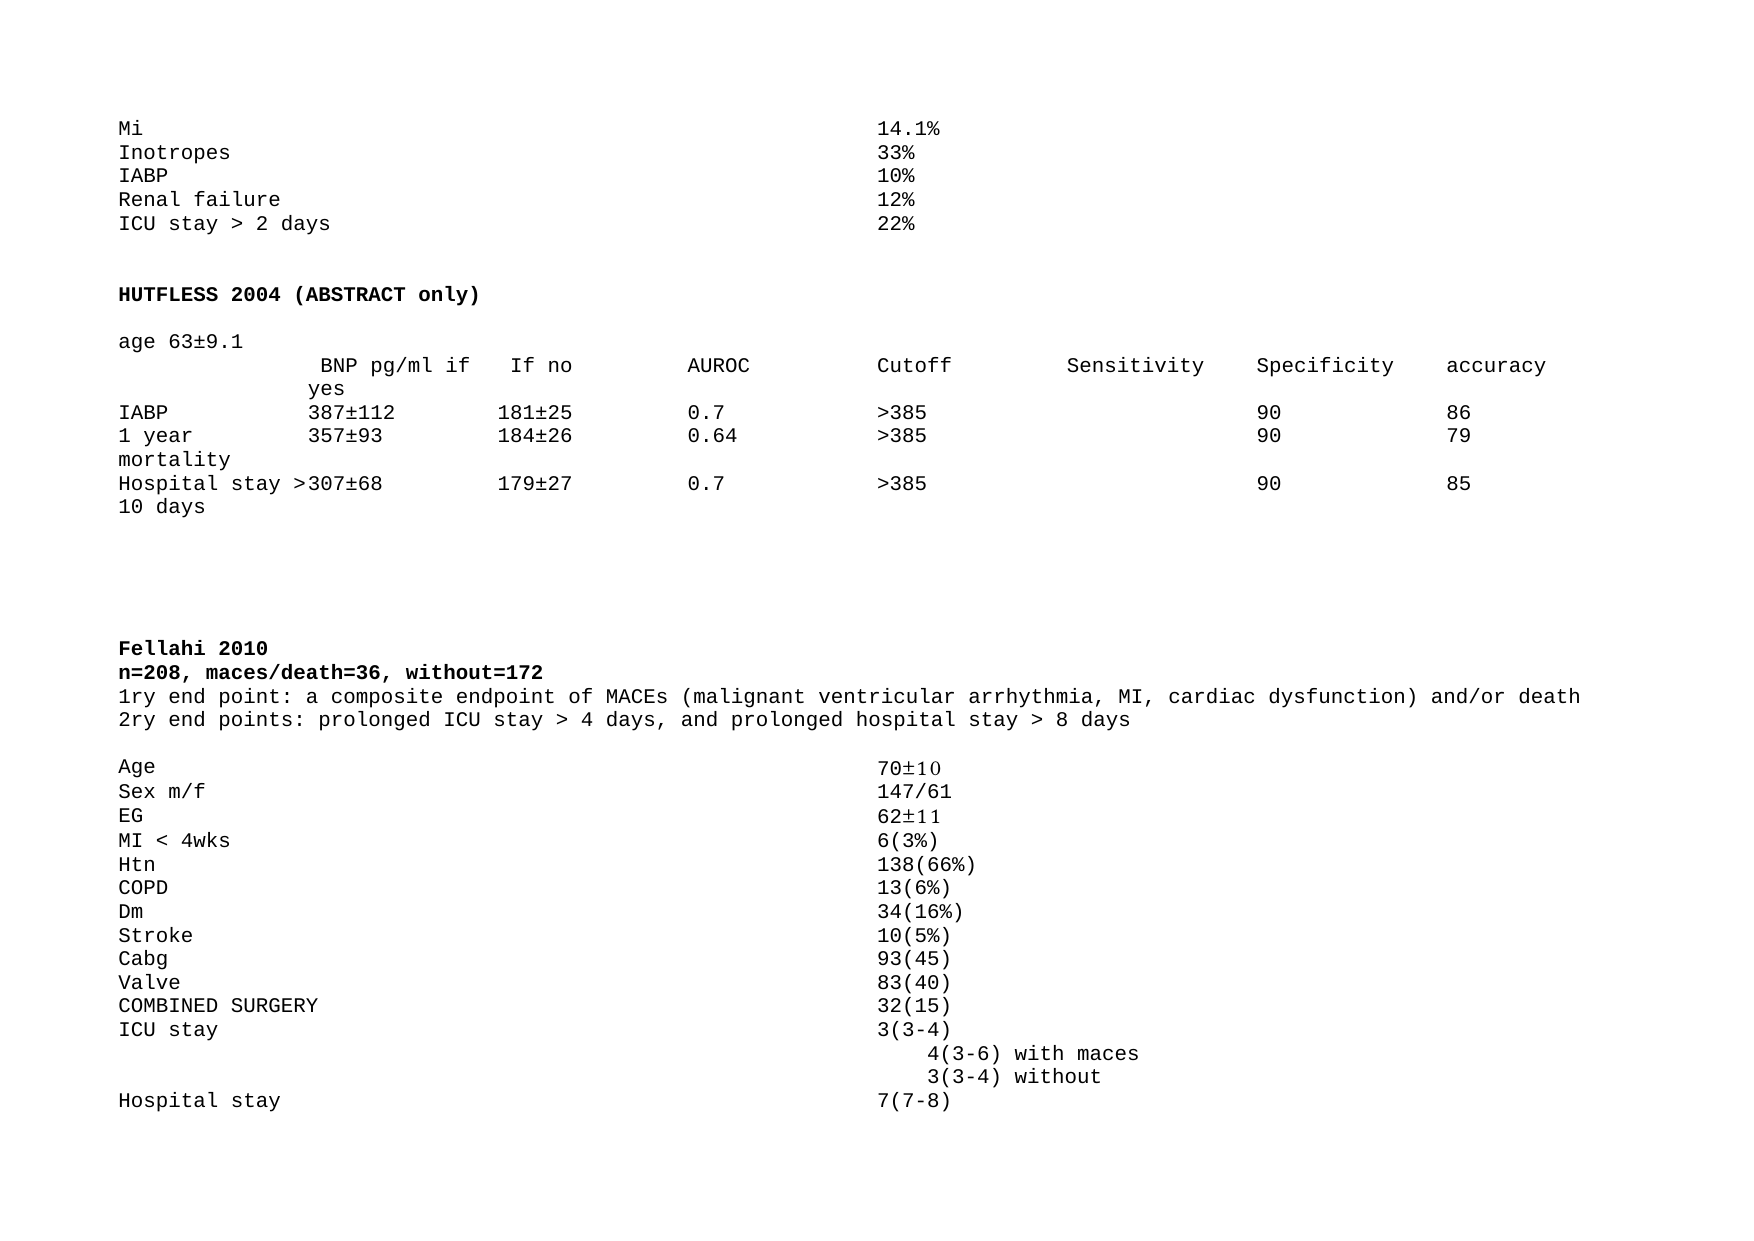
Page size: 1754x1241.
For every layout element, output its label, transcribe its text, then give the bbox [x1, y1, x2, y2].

table_cell IABP [118, 165, 877, 189]
table_cell 93(45) [877, 948, 1636, 972]
table_header Specificity [1256, 355, 1446, 402]
table_cell 3(3-4) 4(3-6) with maces 3(3-4) without [877, 1019, 1636, 1090]
table_cell Hospital stay [118, 1090, 877, 1114]
table_cell 14.1% [877, 118, 1636, 142]
table_cell 34(16%) [877, 901, 1636, 924]
table_cell 62±11 [877, 805, 1636, 830]
text HUTFLESS 2004 (ABSTRACT only) [118, 284, 1636, 307]
table_cell Valve [118, 972, 877, 996]
table_cell 6(3%) [877, 830, 1636, 854]
table_cell ICU stay [118, 1019, 877, 1090]
table_cell Cabg [118, 948, 877, 972]
table_cell [1067, 473, 1256, 520]
table_cell Sex m/f [118, 781, 877, 805]
table_header accuracy [1446, 355, 1636, 402]
table_cell >385 [877, 402, 1067, 426]
table_cell 147/61 [877, 781, 1636, 805]
text 2ry end points: prolonged ICU stay > 4 days, and prolonged hospital stay > 8 days [118, 709, 1636, 733]
table_cell 1 year mortality [118, 426, 308, 473]
text age 63±9.1 [118, 331, 1636, 354]
table_cell 0.7 [687, 402, 877, 426]
table_cell 86 [1446, 402, 1636, 426]
table_cell [1067, 426, 1256, 473]
table_cell Dm [118, 901, 877, 924]
table_header Cutoff [877, 355, 1067, 402]
table_cell ICU stay > 2 days [118, 213, 877, 236]
table_cell COPD [118, 877, 877, 901]
table_header Age [118, 757, 877, 781]
table_cell 387±112 [308, 402, 497, 426]
table_cell 357±93 [308, 426, 497, 473]
table_header 70±10 [877, 757, 1636, 781]
table_cell 90 [1256, 426, 1446, 473]
table_cell 90 [1256, 473, 1446, 520]
table_cell 307±68 [308, 473, 497, 520]
table_cell Inotropes [118, 142, 877, 165]
table_cell 22% [877, 213, 1636, 236]
table_cell 10% [877, 165, 1636, 189]
table_cell COMBINED SURGERY [118, 996, 877, 1019]
table_cell 181±25 [498, 402, 687, 426]
table_cell 13(6%) [877, 877, 1636, 901]
table_header AUROC [687, 355, 877, 402]
table_cell IABP [118, 402, 308, 426]
table_cell 138(66%) [877, 854, 1636, 877]
table_cell 90 [1256, 402, 1446, 426]
table_cell Renal failure [118, 189, 877, 213]
table_header Sensitivity [1067, 355, 1256, 402]
table_cell 33% [877, 142, 1636, 165]
table_cell 12% [877, 189, 1636, 213]
table_header [118, 355, 308, 402]
table_cell >385 [877, 426, 1067, 473]
table_cell Stroke [118, 925, 877, 948]
table_cell 79 [1446, 426, 1636, 473]
table_cell MI < 4wks [118, 830, 877, 854]
table_cell 83(40) [877, 972, 1636, 996]
table_cell Hospital stay > 10 days [118, 473, 308, 520]
table_cell 184±26 [498, 426, 687, 473]
table_header If no [498, 355, 687, 402]
text n=208, maces/death=36, without=172 [118, 662, 1636, 686]
table_cell 0.64 [687, 426, 877, 473]
table_cell 10(5%) [877, 925, 1636, 948]
table_cell 32(15) [877, 996, 1636, 1019]
table_cell 0.7 [687, 473, 877, 520]
table_cell [1067, 402, 1256, 426]
text 1ry end point: a composite endpoint of MACEs (malignant ventricular arrhythmia, MI, cardiac dysfunction) and/or death [118, 686, 1636, 709]
table_cell Htn [118, 854, 877, 877]
table_cell >385 [877, 473, 1067, 520]
table_cell 179±27 [498, 473, 687, 520]
table_cell EG [118, 805, 877, 830]
table_cell 85 [1446, 473, 1636, 520]
table_header BNP pg/ml if yes [308, 355, 497, 402]
table_cell Mi [118, 118, 877, 142]
text Fellahi 2010 [118, 638, 1636, 662]
table_cell 7(7-8) [877, 1090, 1636, 1114]
